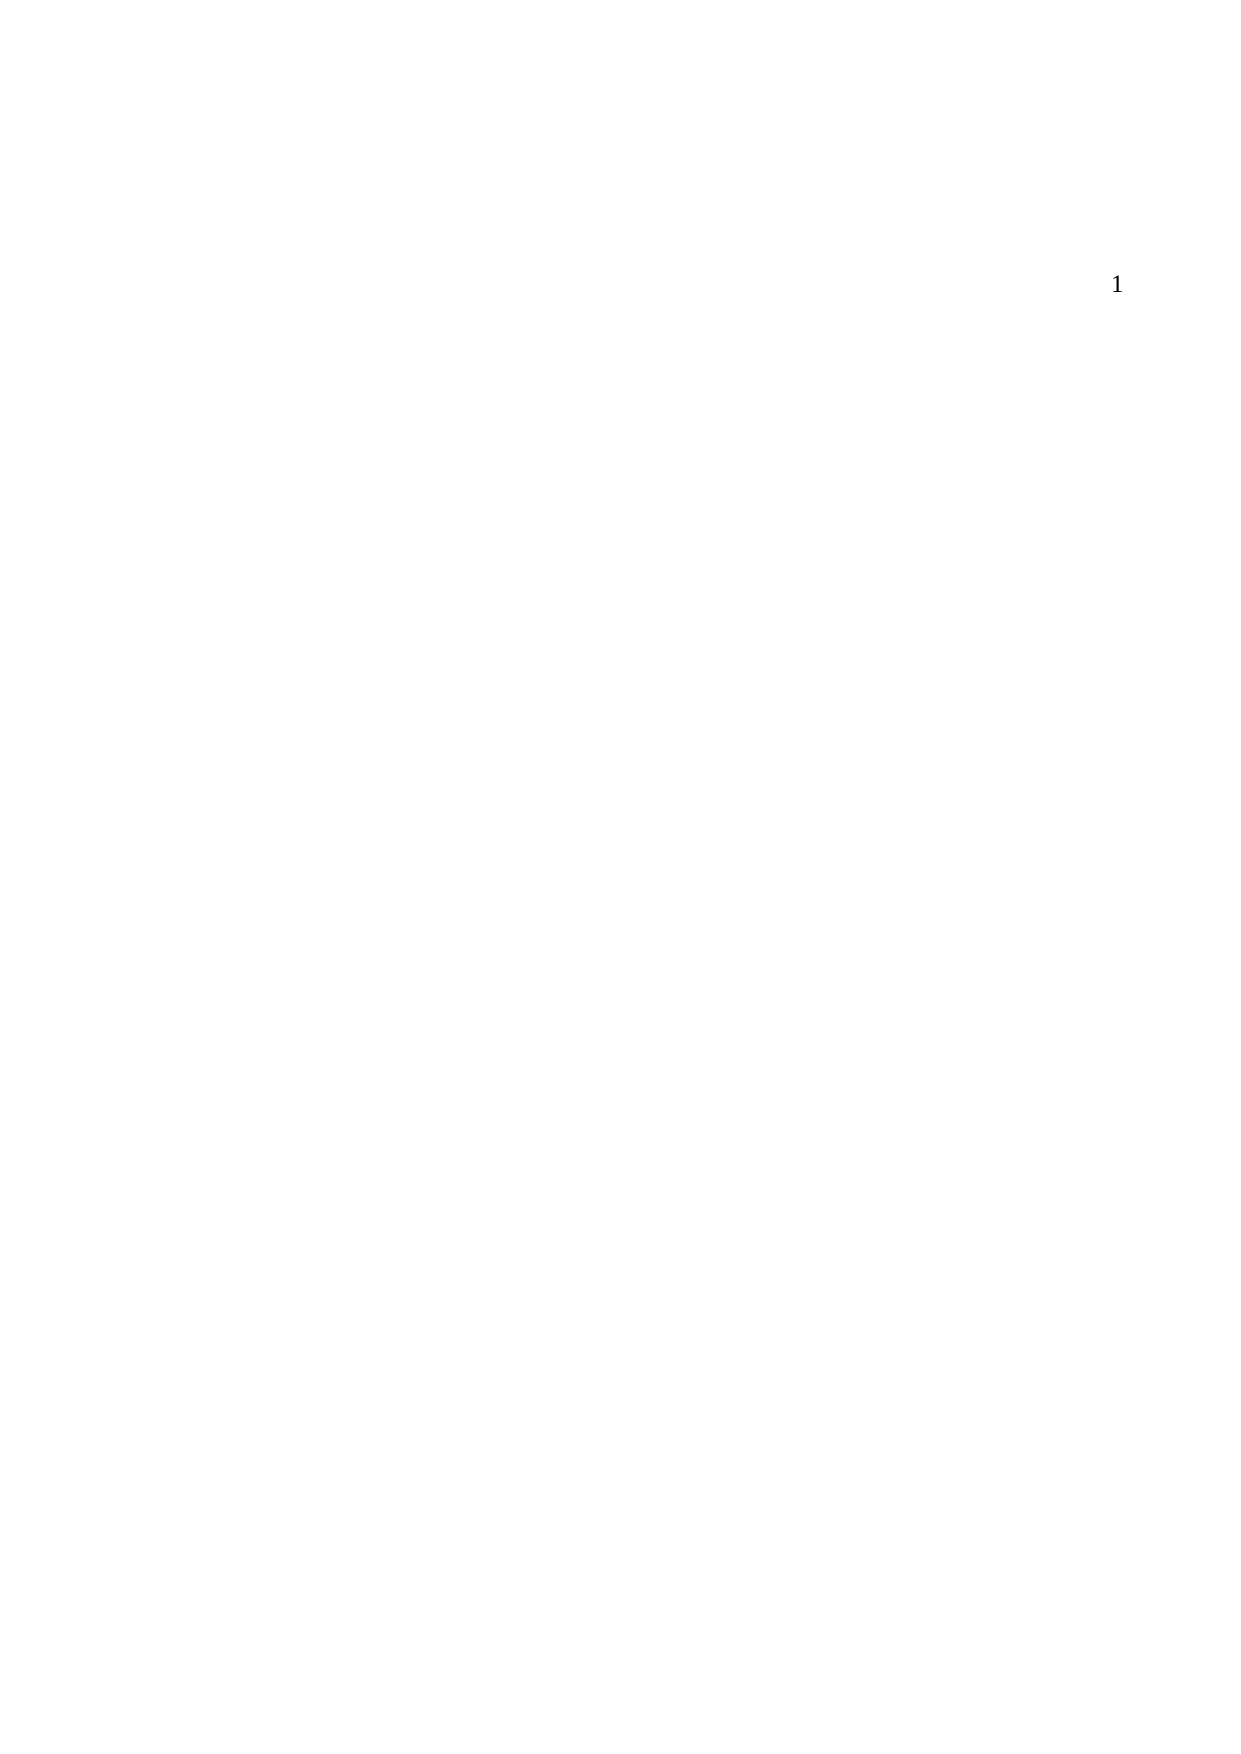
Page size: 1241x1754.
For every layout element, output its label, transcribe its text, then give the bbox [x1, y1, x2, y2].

text 1 [106, 269, 1123, 298]
